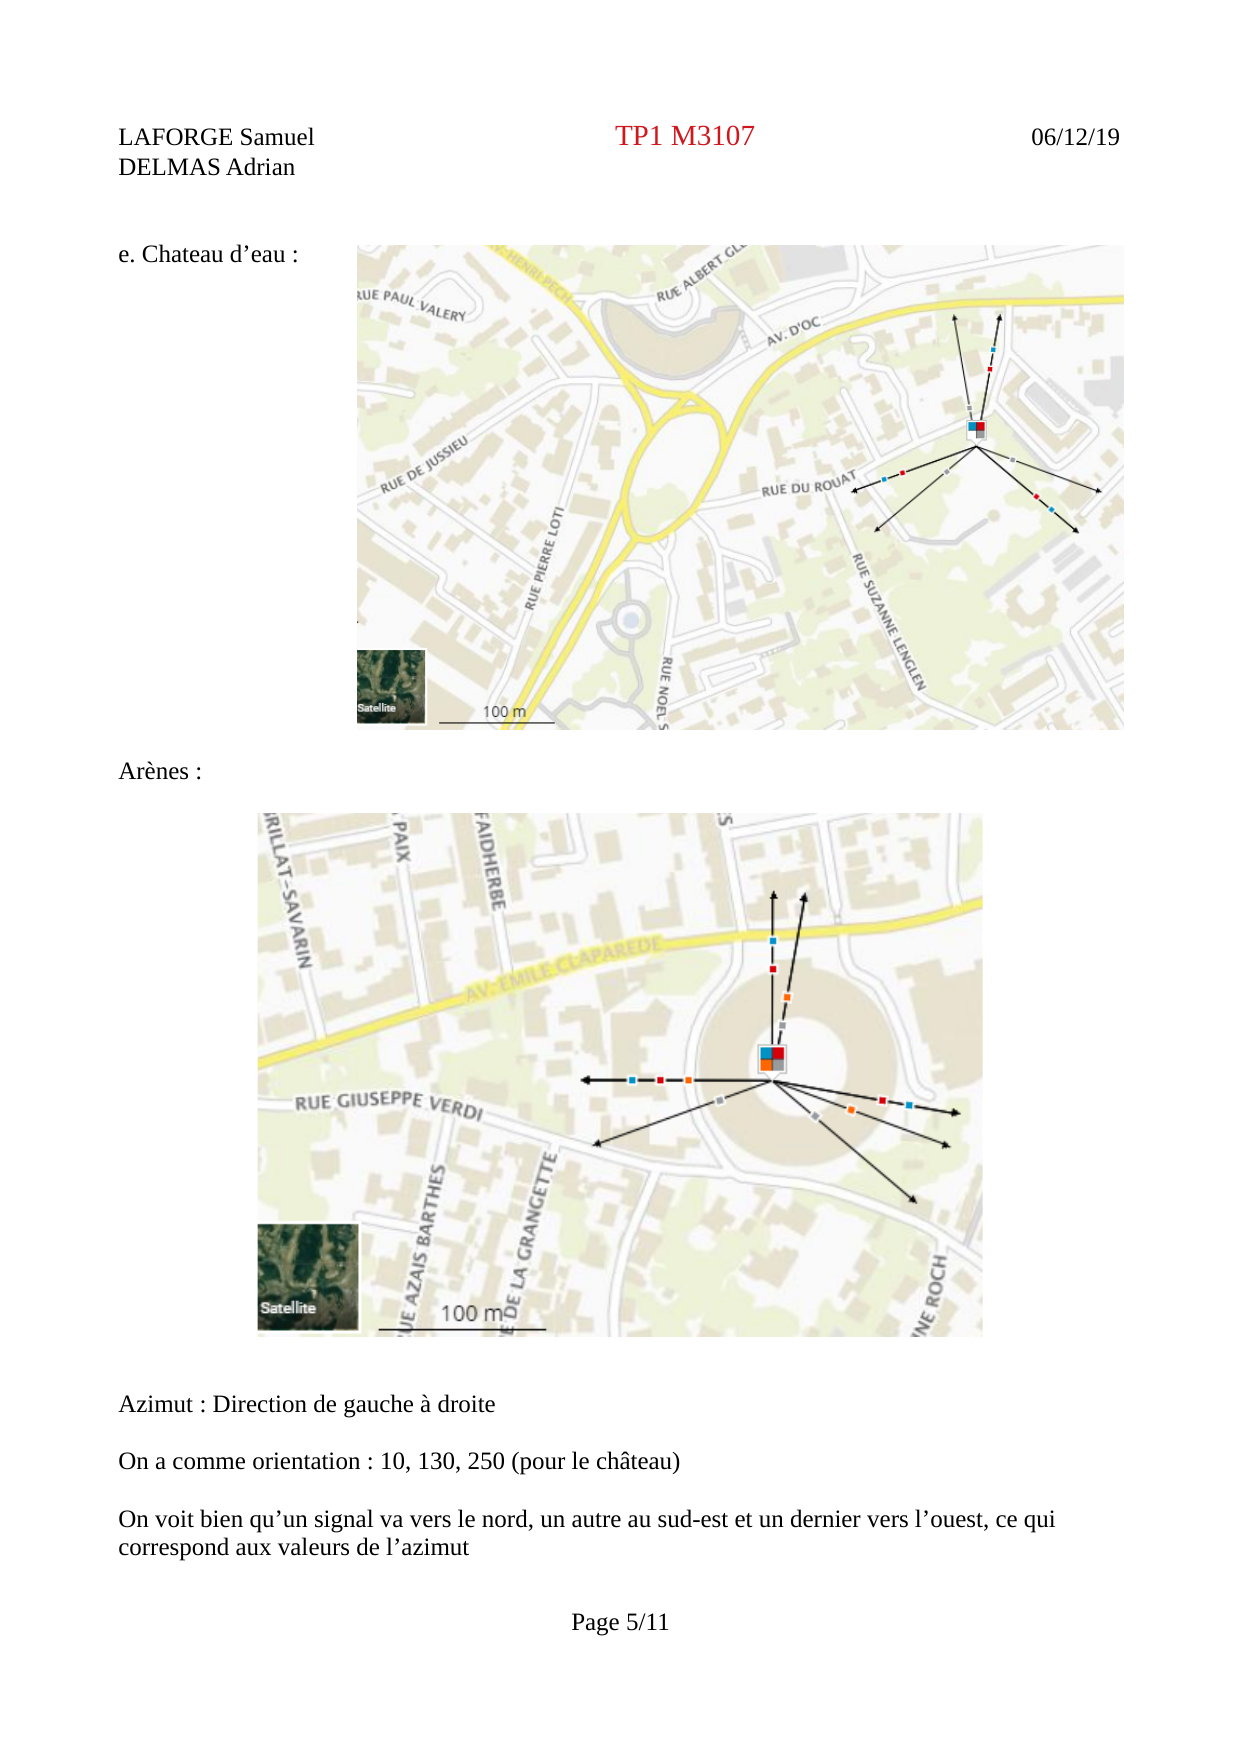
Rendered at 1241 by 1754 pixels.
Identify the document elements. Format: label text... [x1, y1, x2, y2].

text Arènes : [118, 756, 1122, 785]
picture [257, 813, 983, 1337]
text On a comme orientation : 10, 130, 250 (pour le château) [118, 1446, 1122, 1475]
picture [357, 245, 1124, 730]
text Azimut : Direction de gauche à droite [118, 1389, 1122, 1417]
text e. Chateau d’eau : [118, 239, 1122, 267]
text On voit bien qu’un signal va vers le nord, un autre au sud-est et un dernier vers l’ouest, ce qui correspond aux valeurs de l’azimut [118, 1504, 1122, 1561]
